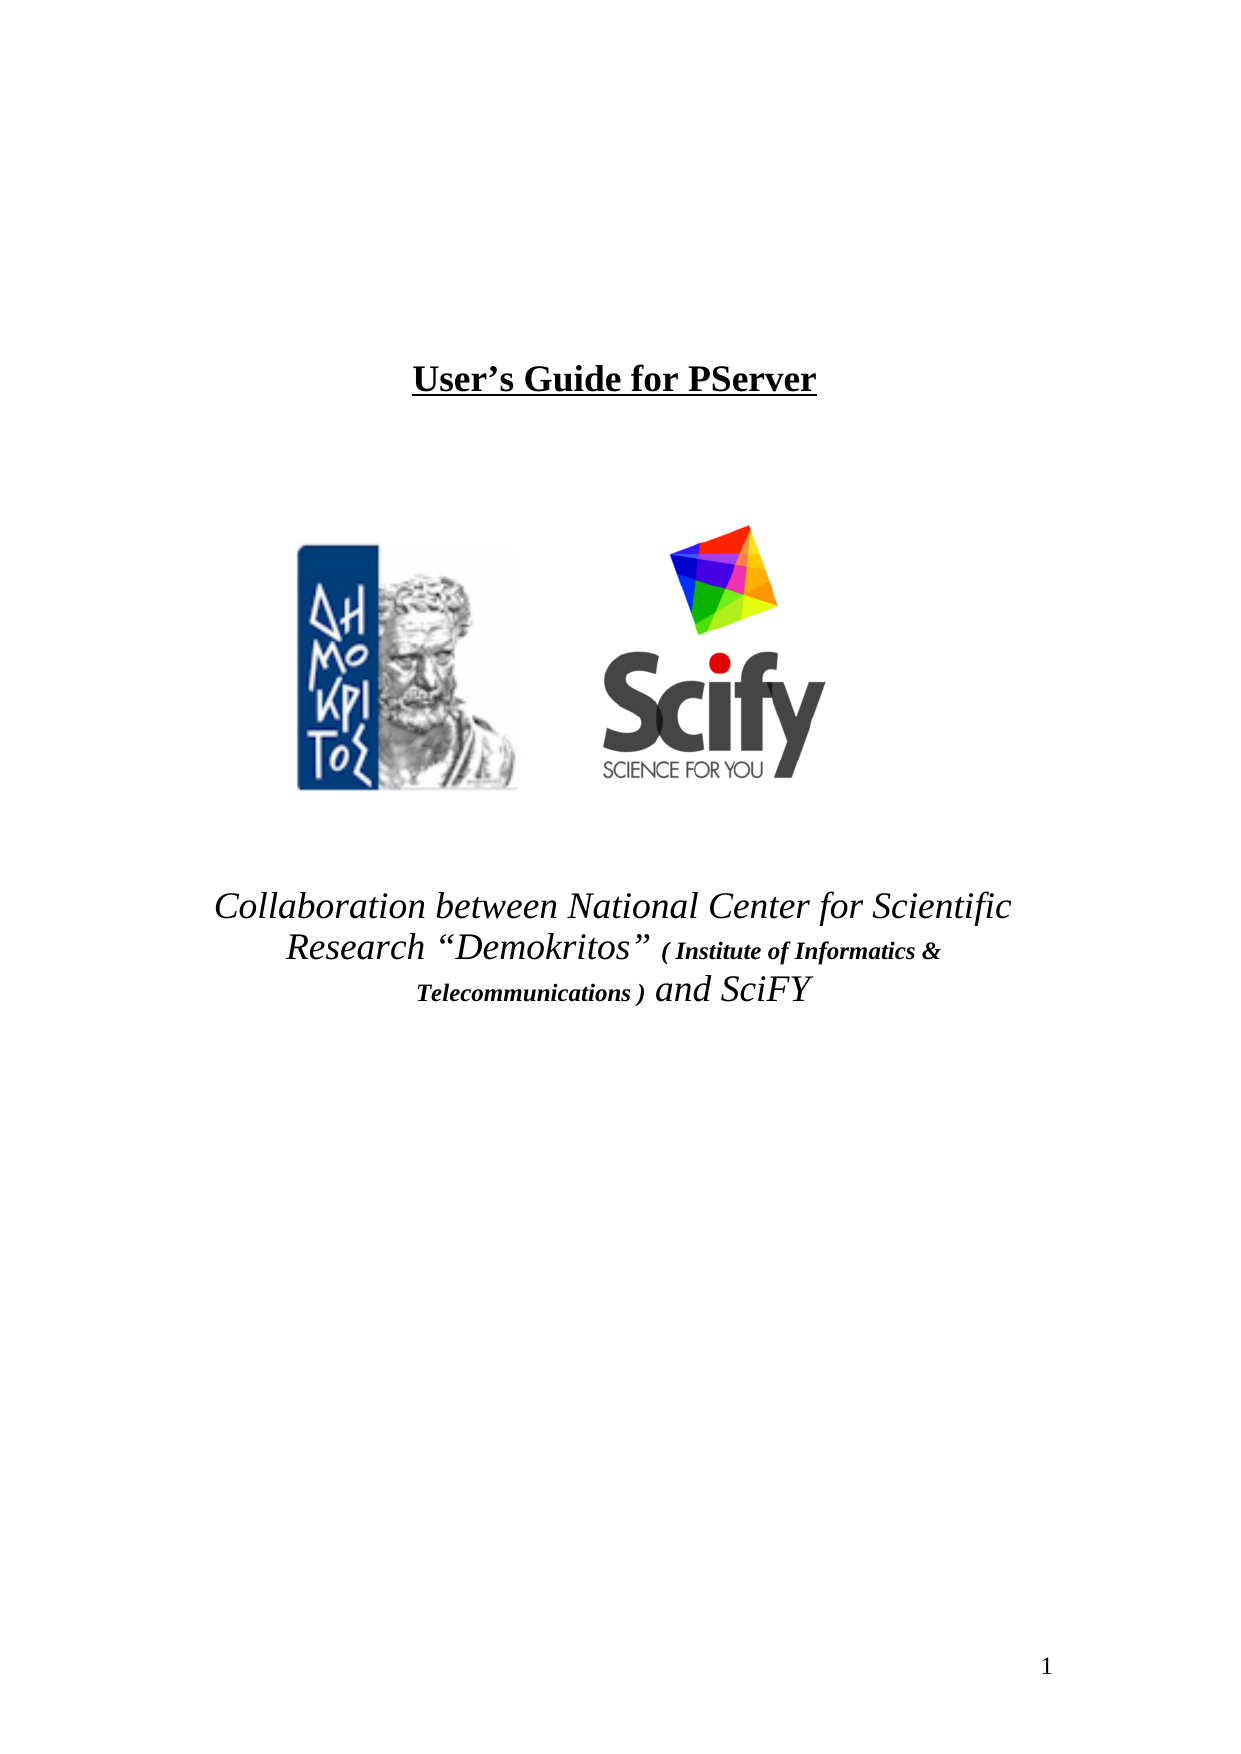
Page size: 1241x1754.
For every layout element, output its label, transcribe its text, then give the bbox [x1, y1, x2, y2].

text Collaboration between National Center for Scientific Research “Demokritos” ( Institute of Informatics & Telecommunications ) and SciFY [176, 885, 1053, 1009]
picture [580, 499, 849, 804]
text User’s Guide for PServer [176, 358, 1053, 399]
picture [296, 539, 527, 793]
